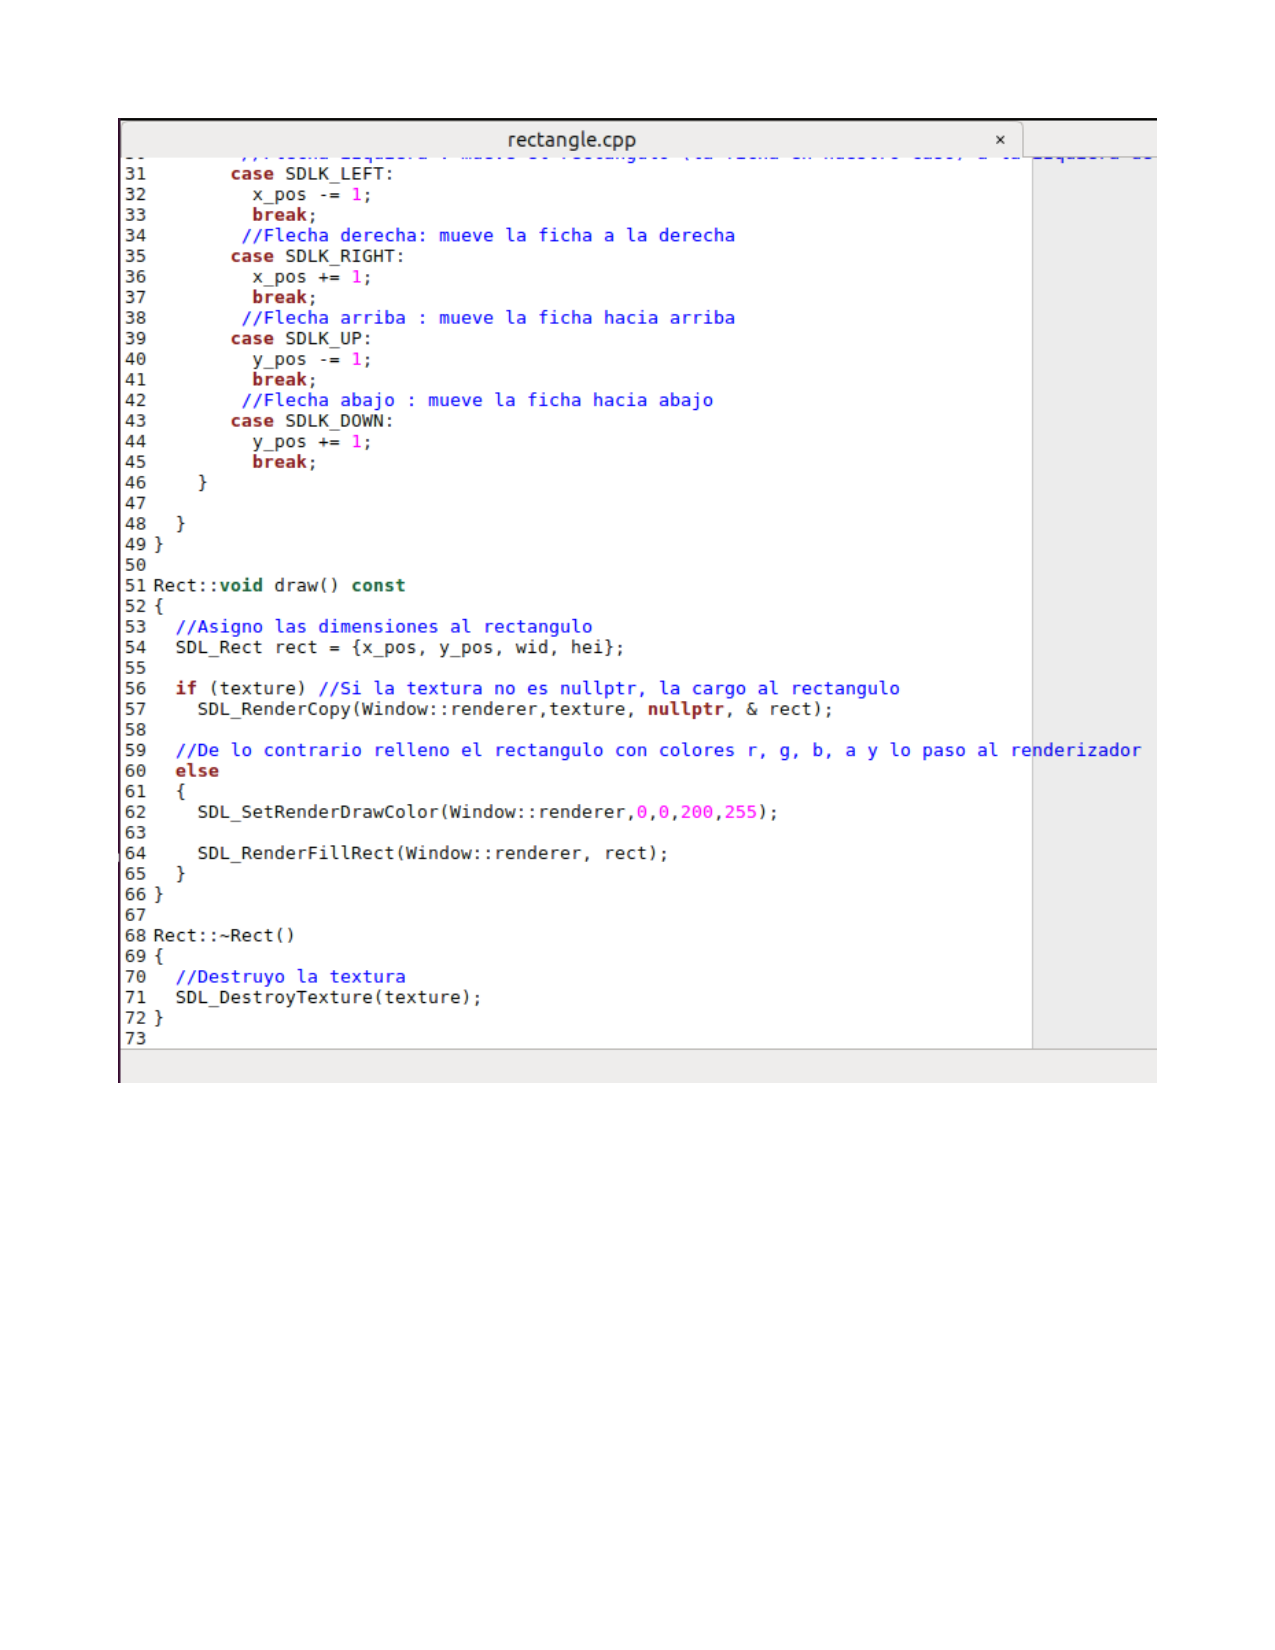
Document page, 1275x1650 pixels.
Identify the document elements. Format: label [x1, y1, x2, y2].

picture [118, 118, 1157, 1083]
